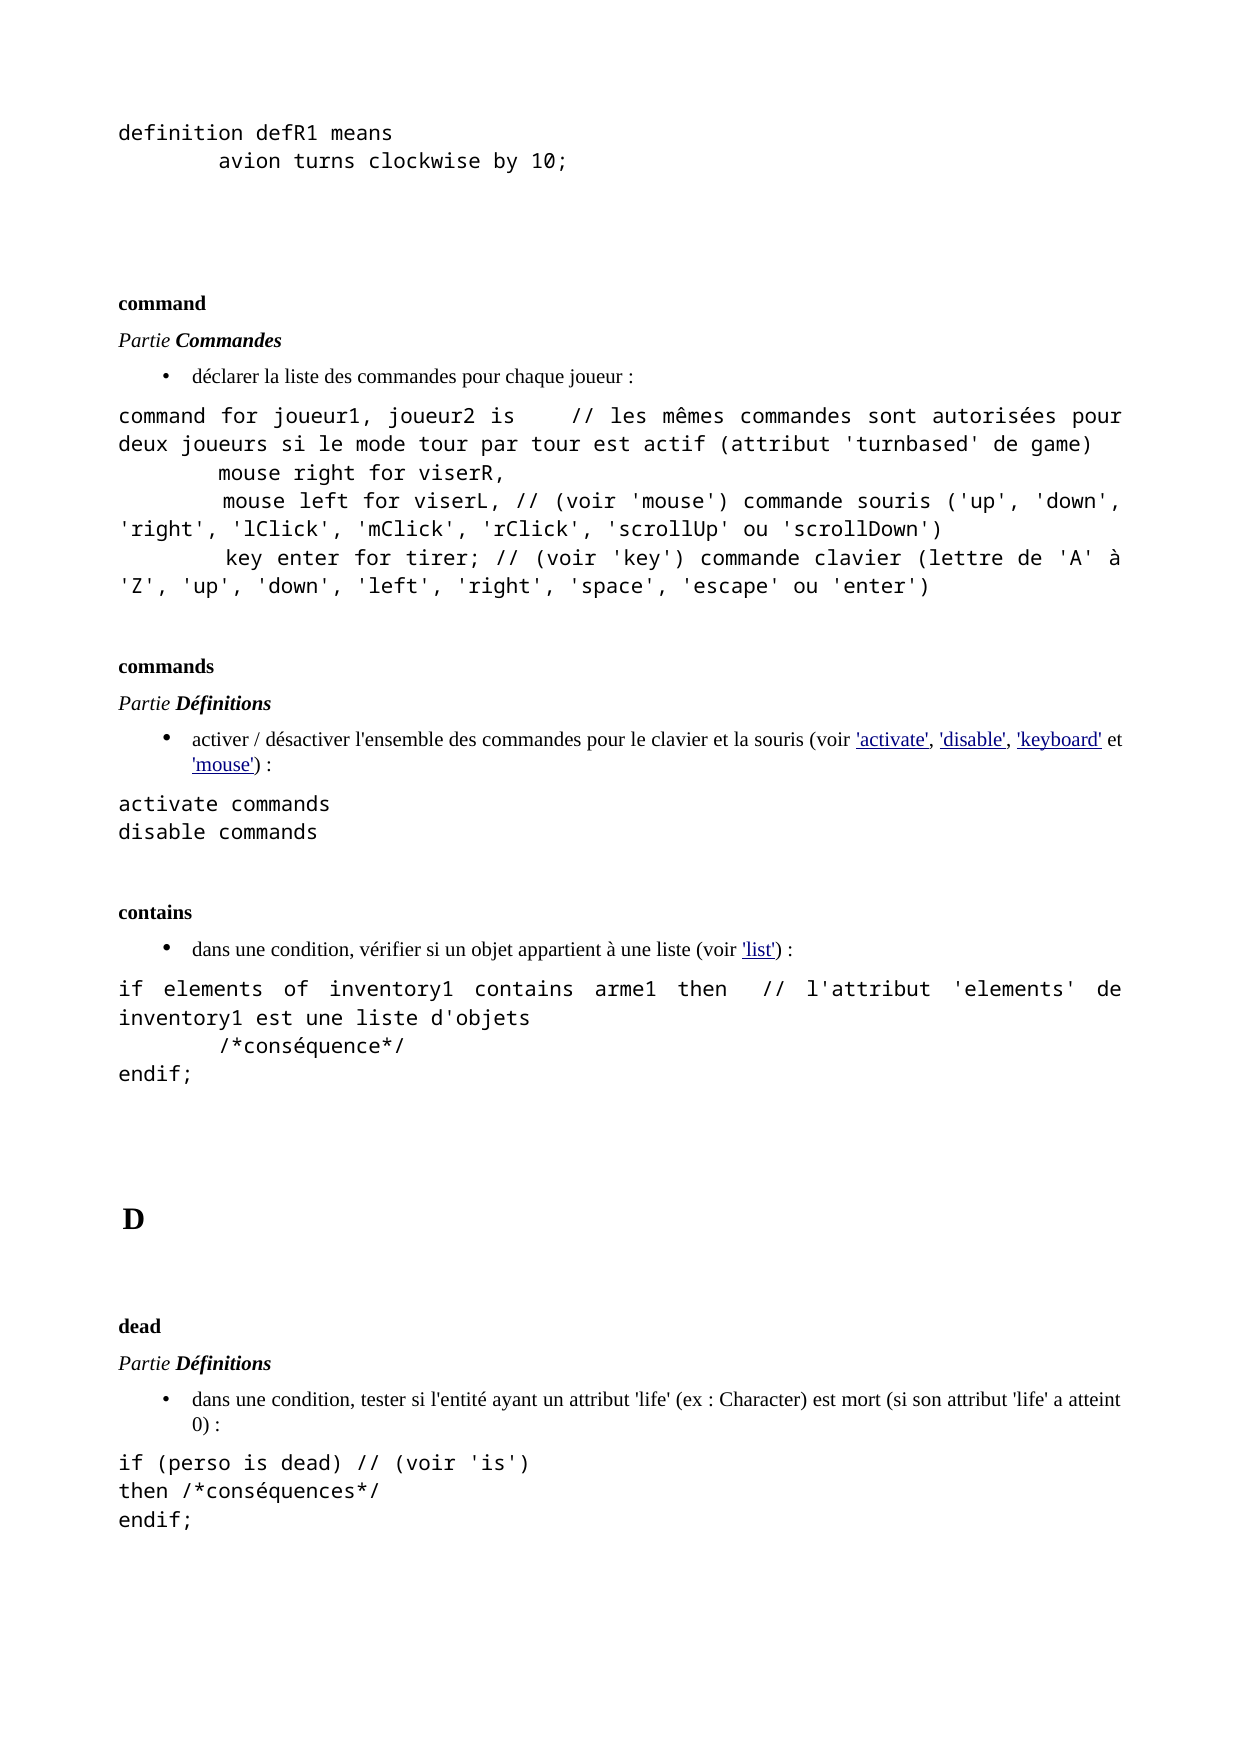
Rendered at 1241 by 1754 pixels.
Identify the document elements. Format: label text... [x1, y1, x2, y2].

subtitle contains [118, 900, 1122, 924]
text if (perso is dead) // (voir 'is') [118, 1448, 1122, 1476]
text if elements of inventory1 contains arme1 then // l'attribut 'elements' de inventory1 est une liste d'objets [118, 974, 1122, 1031]
subtitle D [118, 1196, 1122, 1240]
text activate commands [118, 789, 1122, 817]
text then /*conséquences*/ [118, 1476, 1122, 1505]
text command for joueur1, joueur2 is // les mêmes commandes sont autorisées pour deux joueurs si le mode tour par tour est actif (attribut 'turnbased' de game) [118, 401, 1122, 458]
text /*conséquence*/ [118, 1031, 1122, 1059]
text definition defR1 means [118, 118, 1122, 147]
text endif; [118, 1505, 1122, 1533]
text endif; [118, 1059, 1122, 1088]
text key enter for tirer; // (voir 'key') commande clavier (lettre de 'A' à 'Z', 'up', 'down', 'left', 'right', 'space', 'escape' ou 'enter') [118, 543, 1122, 600]
subtitle commands [118, 654, 1122, 678]
list dans une condition, tester si l'entité ayant un attribut 'life' (ex : Character) est mort (si son attribut 'life' a atteint 0) : [162, 1387, 1122, 1436]
list activer / désactiver l'ensemble des commandes pour le clavier et la souris (voir 'activate', 'disable', 'keyboard' et 'mouse') : [162, 727, 1122, 776]
text mouse right for viserR, [118, 458, 1122, 486]
text mouse left for viserL, // (voir 'mouse') commande souris ('up', 'down', 'right', 'lClick', 'mClick', 'rClick', 'scrollUp' ou 'scrollDown') [118, 486, 1122, 543]
text Partie Définitions [118, 1351, 1122, 1375]
text Partie Définitions [118, 691, 1122, 715]
list déclarer la liste des commandes pour chaque joueur : [162, 364, 1122, 388]
text avion turns clockwise by 10; [118, 147, 1122, 175]
text Partie Commandes [118, 328, 1122, 352]
text disable commands [118, 817, 1122, 846]
subtitle command [118, 291, 1122, 315]
subtitle dead [118, 1314, 1122, 1338]
list dans une condition, vérifier si un objet appartient à une liste (voir 'list') : [162, 937, 1122, 962]
